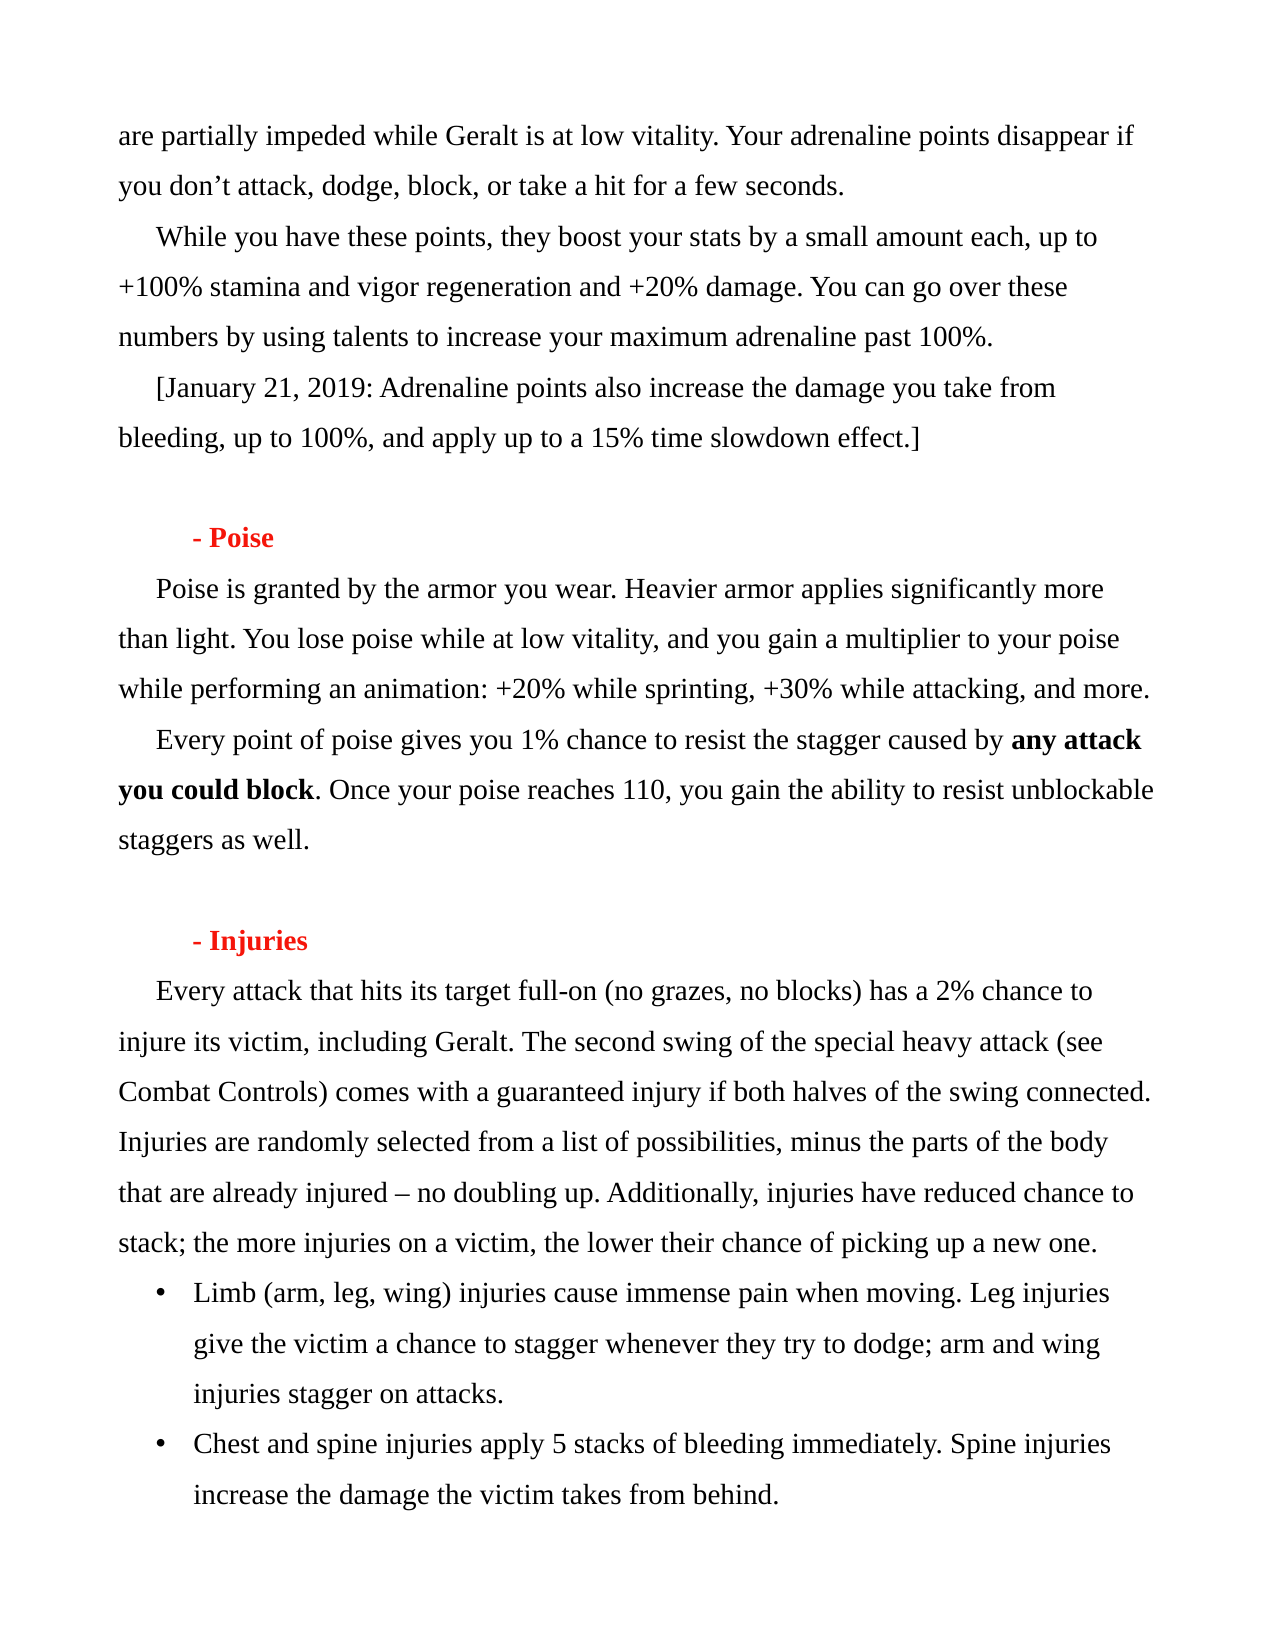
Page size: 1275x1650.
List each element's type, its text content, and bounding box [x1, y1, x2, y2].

text Every point of poise gives you 1% chance to resist the stagger caused by any attack you could block. Once your poise reaches 110, you gain the ability to resist unblockable staggers as well. [118, 722, 1157, 856]
text [January 21, 2019: Adrenaline points also increase the damage you take from bleeding, up to 100%, and apply up to a 15% time slowdown effect.] [118, 370, 1157, 453]
text - Poise [118, 521, 1157, 554]
text While you have these points, they boost your stats by a small amount each, up to +100% stamina and vigor regeneration and +20% damage. You can go over these numbers by using talents to increase your maximum adrenaline past 100%. [118, 219, 1157, 353]
text Poise is granted by the armor you wear. Heavier armor applies significantly more than light. You lose poise while at low vitality, and you gain a multiplier to your poise while performing an animation: +20% while sprinting, +30% while attacking, and more. [118, 571, 1157, 705]
text Every attack that hits its target full-on (no grazes, no blocks) has a 2% chance to injure its victim, including Geralt. The second swing of the special heavy attack (see Combat Controls) comes with a guaranteed injury if both halves of the swing connected. Injuries are randomly selected from a list of possibilities, minus the parts of the body that are already injured – no doubling up. Additionally, injuries have reduced chance to stack; the more injuries on a victim, the lower their chance of picking up a new one. [118, 973, 1157, 1258]
text - Injuries [118, 923, 1157, 957]
list Chest and spine injuries apply 5 stacks of bleeding immediately. Spine injuries increase the damage the victim takes from behind. [156, 1426, 1157, 1510]
text are partially impeded while Geralt is at low vitality. Your adrenaline points disappear if you don’t attack, dodge, block, or take a hit for a few seconds. [118, 118, 1157, 202]
list Limb (arm, leg, wing) injuries cause immense pain when moving. Leg injuries give the victim a chance to stagger whenever they try to dodge; arm and wing injuries stagger on attacks. [156, 1275, 1157, 1409]
